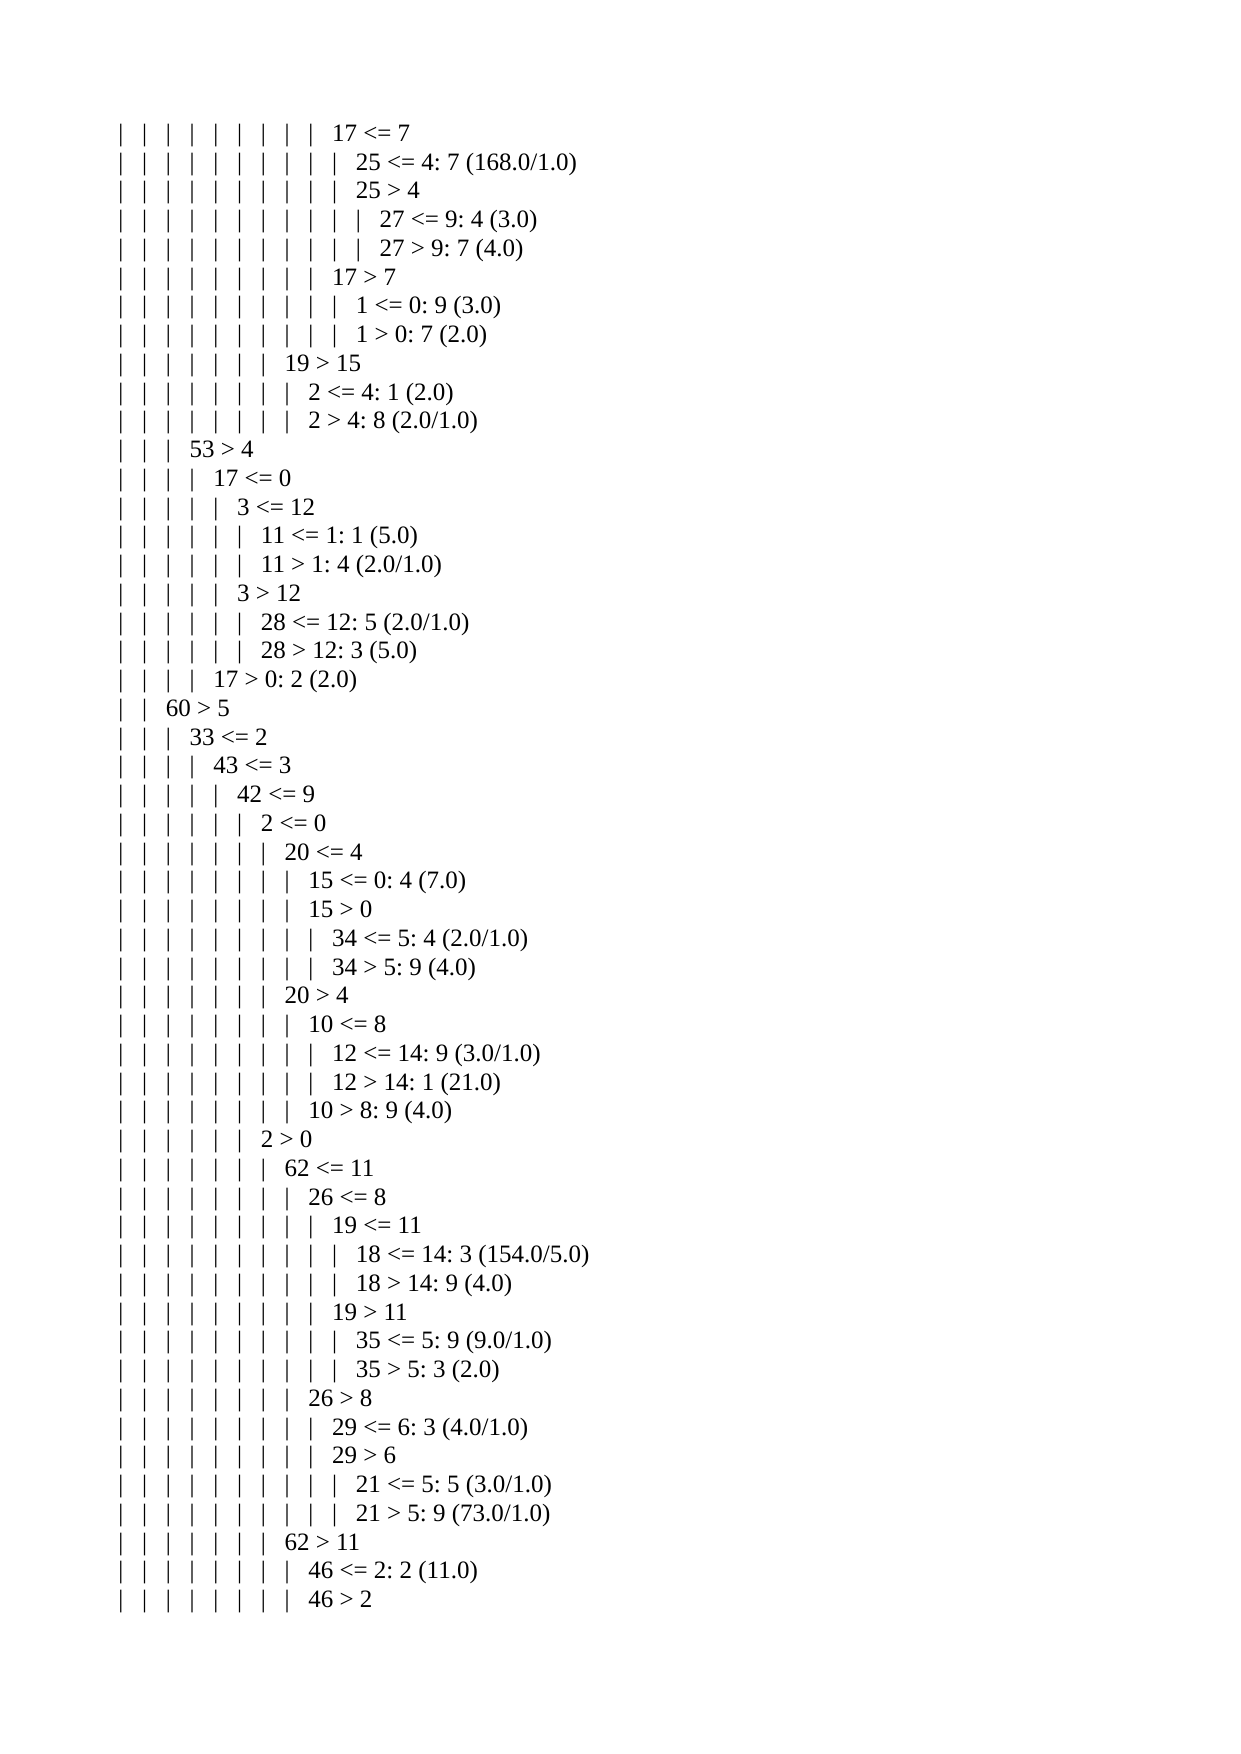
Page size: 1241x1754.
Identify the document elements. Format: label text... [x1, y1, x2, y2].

text | | | | | | 11 > 1: 4 (2.0/1.0) [118, 549, 1122, 578]
text | | | | | | | | | | 25 <= 4: 7 (168.0/1.0) [118, 147, 1122, 176]
text | | | | | | | | | | | 27 > 9: 7 (4.0) [118, 233, 1122, 262]
text | | | | | | | | | 12 > 14: 1 (21.0) [118, 1067, 1122, 1096]
text | | | | | | 2 > 0 [118, 1124, 1122, 1153]
text | | | | | | 28 <= 12: 5 (2.0/1.0) [118, 607, 1122, 636]
text | | | | | | | | | 19 <= 11 [118, 1211, 1122, 1239]
text | | | | | | | | 2 <= 4: 1 (2.0) [118, 377, 1122, 406]
text | | | | | | | | | | 35 > 5: 3 (2.0) [118, 1354, 1122, 1383]
text | | | | | | | | 46 <= 2: 2 (11.0) [118, 1556, 1122, 1584]
text | | | | | | | | | | 21 > 5: 9 (73.0/1.0) [118, 1498, 1122, 1527]
text | | | | | | 28 > 12: 3 (5.0) [118, 636, 1122, 664]
text | | | | | | | | | 19 > 11 [118, 1297, 1122, 1326]
text | | | | | | | | | 17 > 7 [118, 262, 1122, 291]
text | | | | | | | | | 29 > 6 [118, 1441, 1122, 1469]
text | | | | | | | 19 > 15 [118, 348, 1122, 377]
text | | | | | | | | | | 18 > 14: 9 (4.0) [118, 1268, 1122, 1297]
text | | | | | | | | | 17 <= 7 [118, 118, 1122, 147]
text | | | | | | 11 <= 1: 1 (5.0) [118, 521, 1122, 549]
text | | | | | 3 <= 12 [118, 492, 1122, 521]
text | | | | | | | 20 <= 4 [118, 837, 1122, 866]
text | | | 53 > 4 [118, 434, 1122, 463]
text | | | | 43 <= 3 [118, 751, 1122, 779]
text | | | | | | | | | 29 <= 6: 3 (4.0/1.0) [118, 1412, 1122, 1441]
text | | | | | | | | | | 18 <= 14: 3 (154.0/5.0) [118, 1239, 1122, 1268]
text | | | | | 42 <= 9 [118, 779, 1122, 808]
text | | | | | | | | 15 > 0 [118, 894, 1122, 923]
text | | | | | | | | 15 <= 0: 4 (7.0) [118, 866, 1122, 894]
text | | | | | 3 > 12 [118, 578, 1122, 607]
text | | | | | | | | 26 > 8 [118, 1383, 1122, 1412]
text | | | | | | | | 26 <= 8 [118, 1182, 1122, 1211]
text | | | 33 <= 2 [118, 722, 1122, 751]
text | | | | | | | | | 34 <= 5: 4 (2.0/1.0) [118, 923, 1122, 952]
text | | | | | | | | | | 1 > 0: 7 (2.0) [118, 319, 1122, 348]
text | | | | | | 2 <= 0 [118, 808, 1122, 837]
text | | | | | | | | | 12 <= 14: 9 (3.0/1.0) [118, 1038, 1122, 1067]
text | | | | | | | | | | 25 > 4 [118, 176, 1122, 204]
text | | | | | | | | | 34 > 5: 9 (4.0) [118, 952, 1122, 981]
text | | | | | | | | 10 <= 8 [118, 1009, 1122, 1038]
text | | | | | | | | | | 35 <= 5: 9 (9.0/1.0) [118, 1326, 1122, 1354]
text | | 60 > 5 [118, 693, 1122, 722]
text | | | | | | | | 46 > 2 [118, 1584, 1122, 1613]
text | | | | 17 <= 0 [118, 463, 1122, 492]
text | | | | | | | | 2 > 4: 8 (2.0/1.0) [118, 406, 1122, 434]
text | | | | | | | | | | 21 <= 5: 5 (3.0/1.0) [118, 1469, 1122, 1498]
text | | | | 17 > 0: 2 (2.0) [118, 664, 1122, 693]
text | | | | | | | 62 <= 11 [118, 1153, 1122, 1182]
text | | | | | | | | 10 > 8: 9 (4.0) [118, 1096, 1122, 1124]
text | | | | | | | 62 > 11 [118, 1527, 1122, 1556]
text | | | | | | | | | | | 27 <= 9: 4 (3.0) [118, 204, 1122, 233]
text | | | | | | | | | | 1 <= 0: 9 (3.0) [118, 291, 1122, 319]
text | | | | | | | 20 > 4 [118, 981, 1122, 1009]
